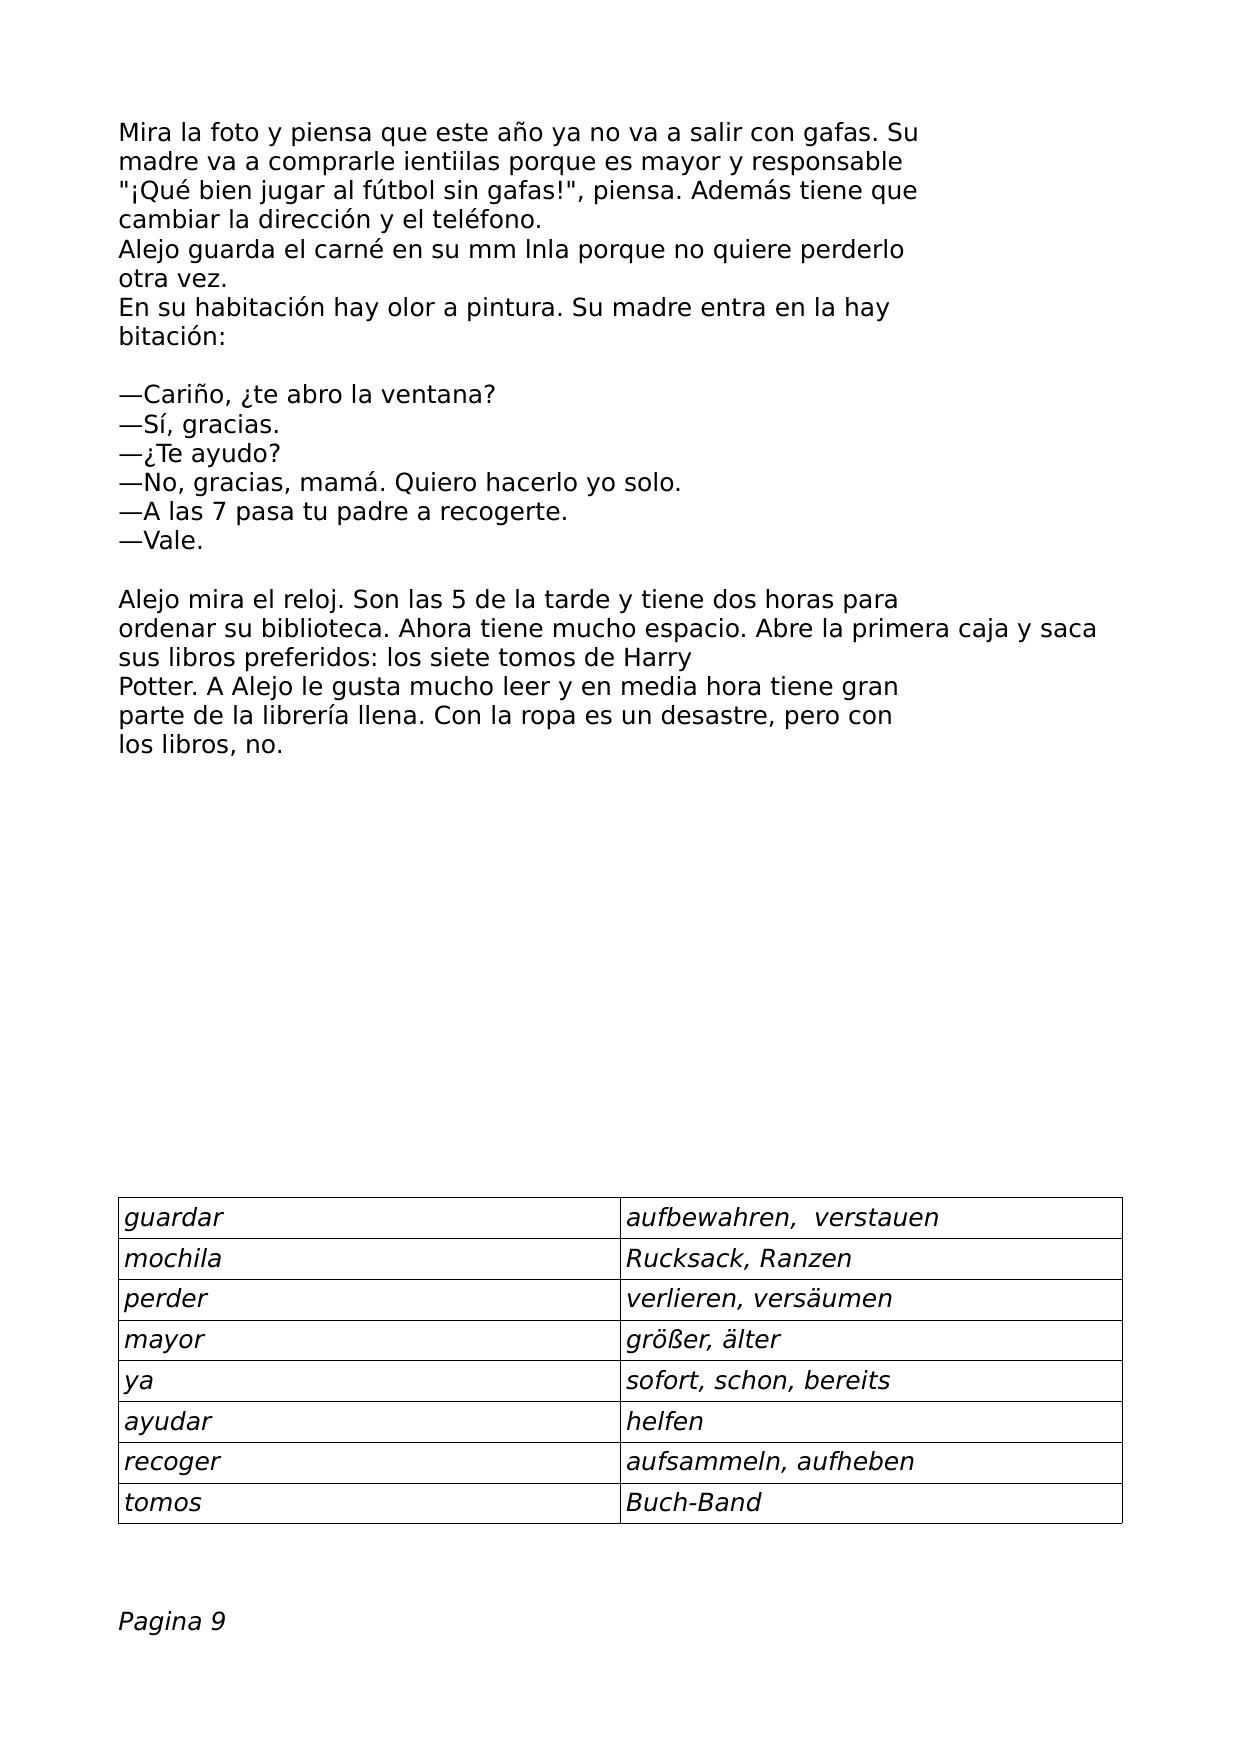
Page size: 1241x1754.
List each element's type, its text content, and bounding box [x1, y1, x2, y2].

table_cell helfen [621, 1402, 1122, 1442]
text bitación: [118, 322, 1122, 351]
text —Sí, gracias. [118, 410, 1122, 439]
text los libros, no. [118, 731, 1122, 760]
table_header guardar [119, 1198, 620, 1238]
text "¡Qué bien jugar al fútbol sin gafas!", piensa. Además tiene que [118, 176, 1122, 206]
table_cell recoger [119, 1443, 620, 1482]
table_cell verlieren, versäumen [621, 1280, 1122, 1319]
text Alejo guarda el carné en su mm lnla porque no quiere perderlo [118, 235, 1122, 264]
text —Vale. [118, 526, 1122, 556]
table_cell ayudar [119, 1402, 620, 1442]
text —¿Te ayudo? [118, 439, 1122, 468]
text —A las 7 pasa tu padre a recogerte. [118, 497, 1122, 526]
table_cell Buch-Band [621, 1484, 1122, 1523]
table_cell mayor [119, 1321, 620, 1360]
table_cell Rucksack, Ranzen [621, 1239, 1122, 1279]
text Mira la foto y piensa que este año ya no va a salir con gafas. Su [118, 118, 1122, 147]
table_cell größer, älter [621, 1321, 1122, 1360]
table_cell perder [119, 1280, 620, 1319]
text ordenar su biblioteca. Ahora tiene mucho espacio. Abre la primera caja y saca sus libros preferidos: los siete tomos de Harry [118, 614, 1122, 672]
text cambiar la dirección y el teléfono. [118, 206, 1122, 235]
text madre va a comprarle ientiilas porque es mayor y responsable [118, 147, 1122, 176]
text parte de la librería llena. Con la ropa es un desastre, pero con [118, 701, 1122, 731]
text En su habitación hay olor a pintura. Su madre entra en la hay [118, 293, 1122, 322]
text —No, gracias, mamá. Quiero hacerlo yo solo. [118, 468, 1122, 497]
text Potter. A Alejo le gusta mucho leer y en media hora tiene gran [118, 672, 1122, 701]
text otra vez. [118, 264, 1122, 293]
table_cell mochila [119, 1239, 620, 1279]
table_cell sofort, schon, bereits [621, 1361, 1122, 1401]
text Alejo mira el reloj. Son las 5 de la tarde y tiene dos horas para [118, 585, 1122, 614]
text —Cariño, ¿te abro la ventana? [118, 381, 1122, 410]
table_cell tomos [119, 1484, 620, 1523]
table_header aufbewahren, verstauen [621, 1198, 1122, 1238]
table_cell aufsammeln, aufheben [621, 1443, 1122, 1482]
table_cell ya [119, 1361, 620, 1401]
